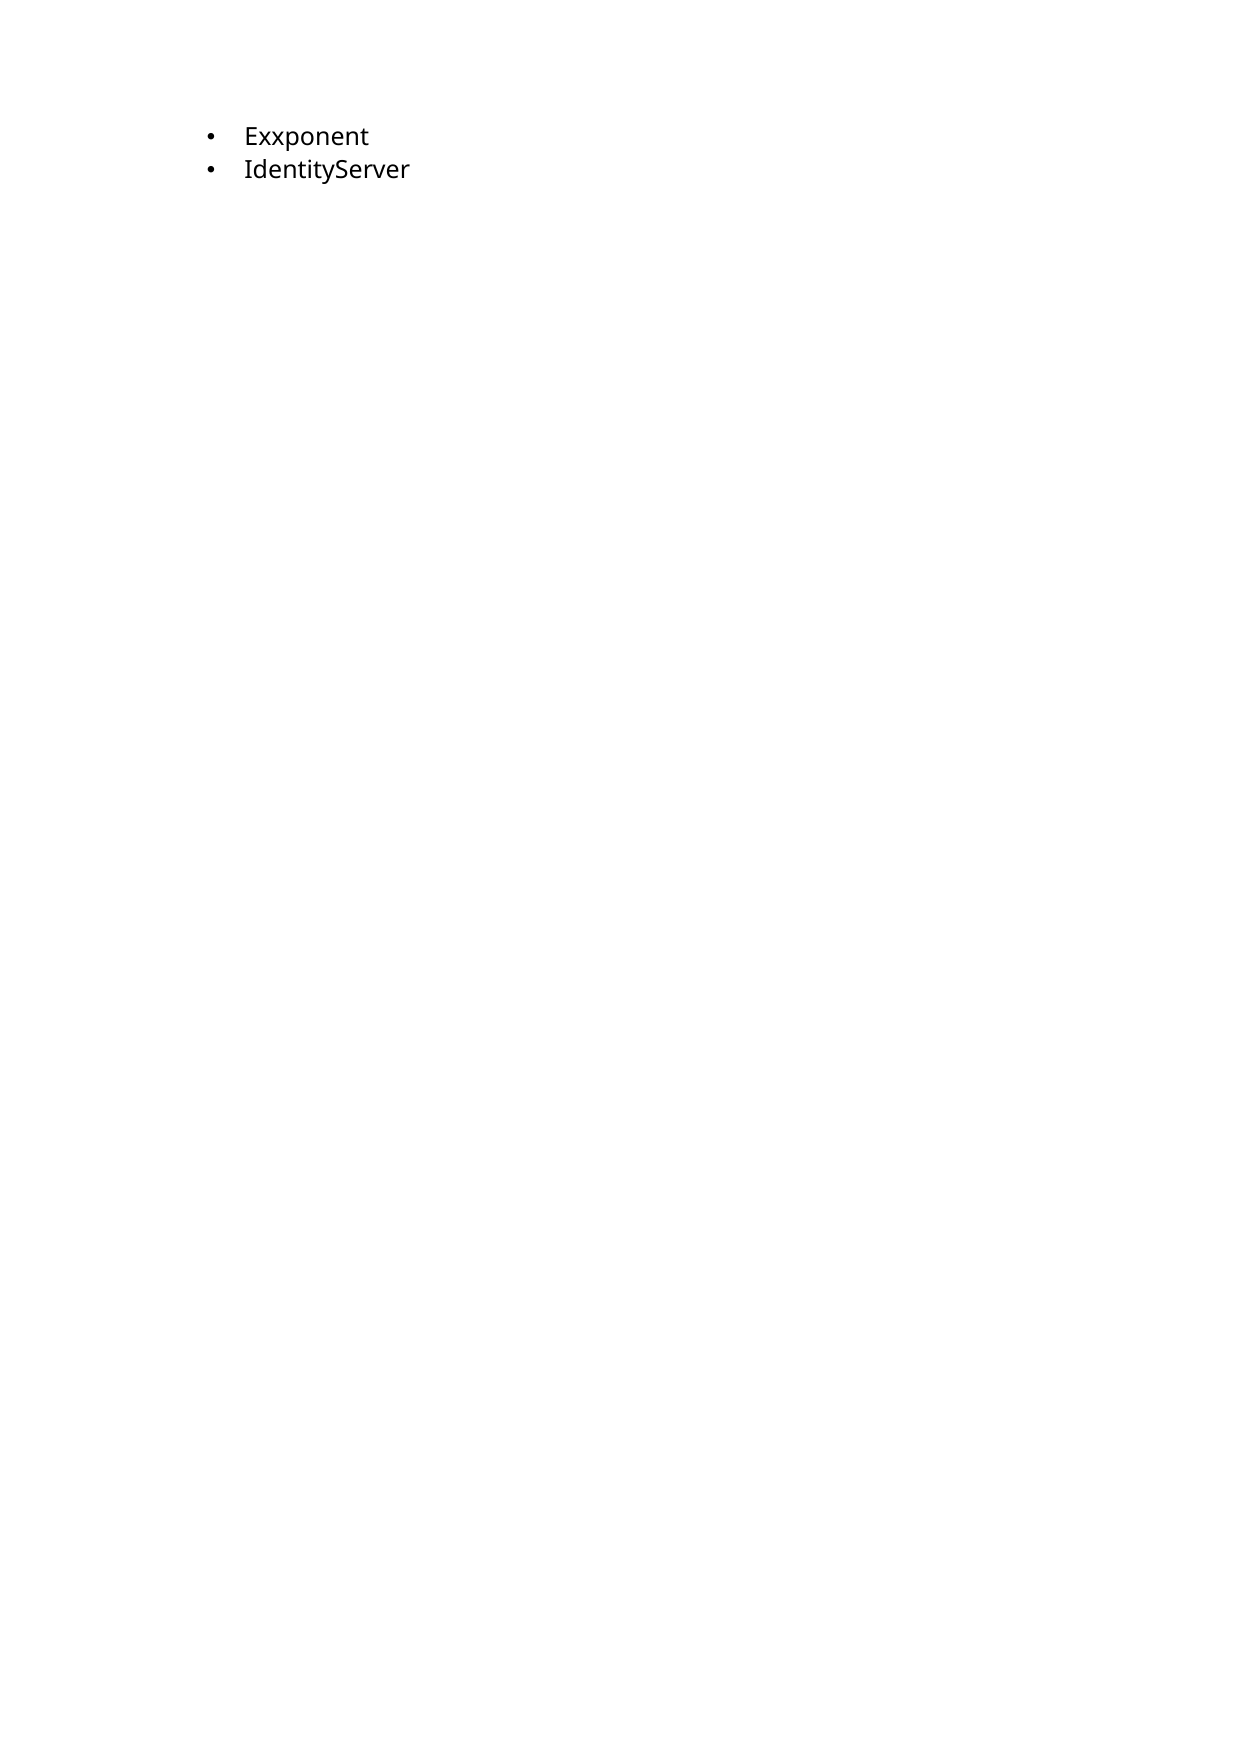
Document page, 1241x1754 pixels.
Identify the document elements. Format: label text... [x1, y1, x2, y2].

list Exxponent [207, 118, 1122, 152]
list IdentityServer [207, 152, 1122, 186]
